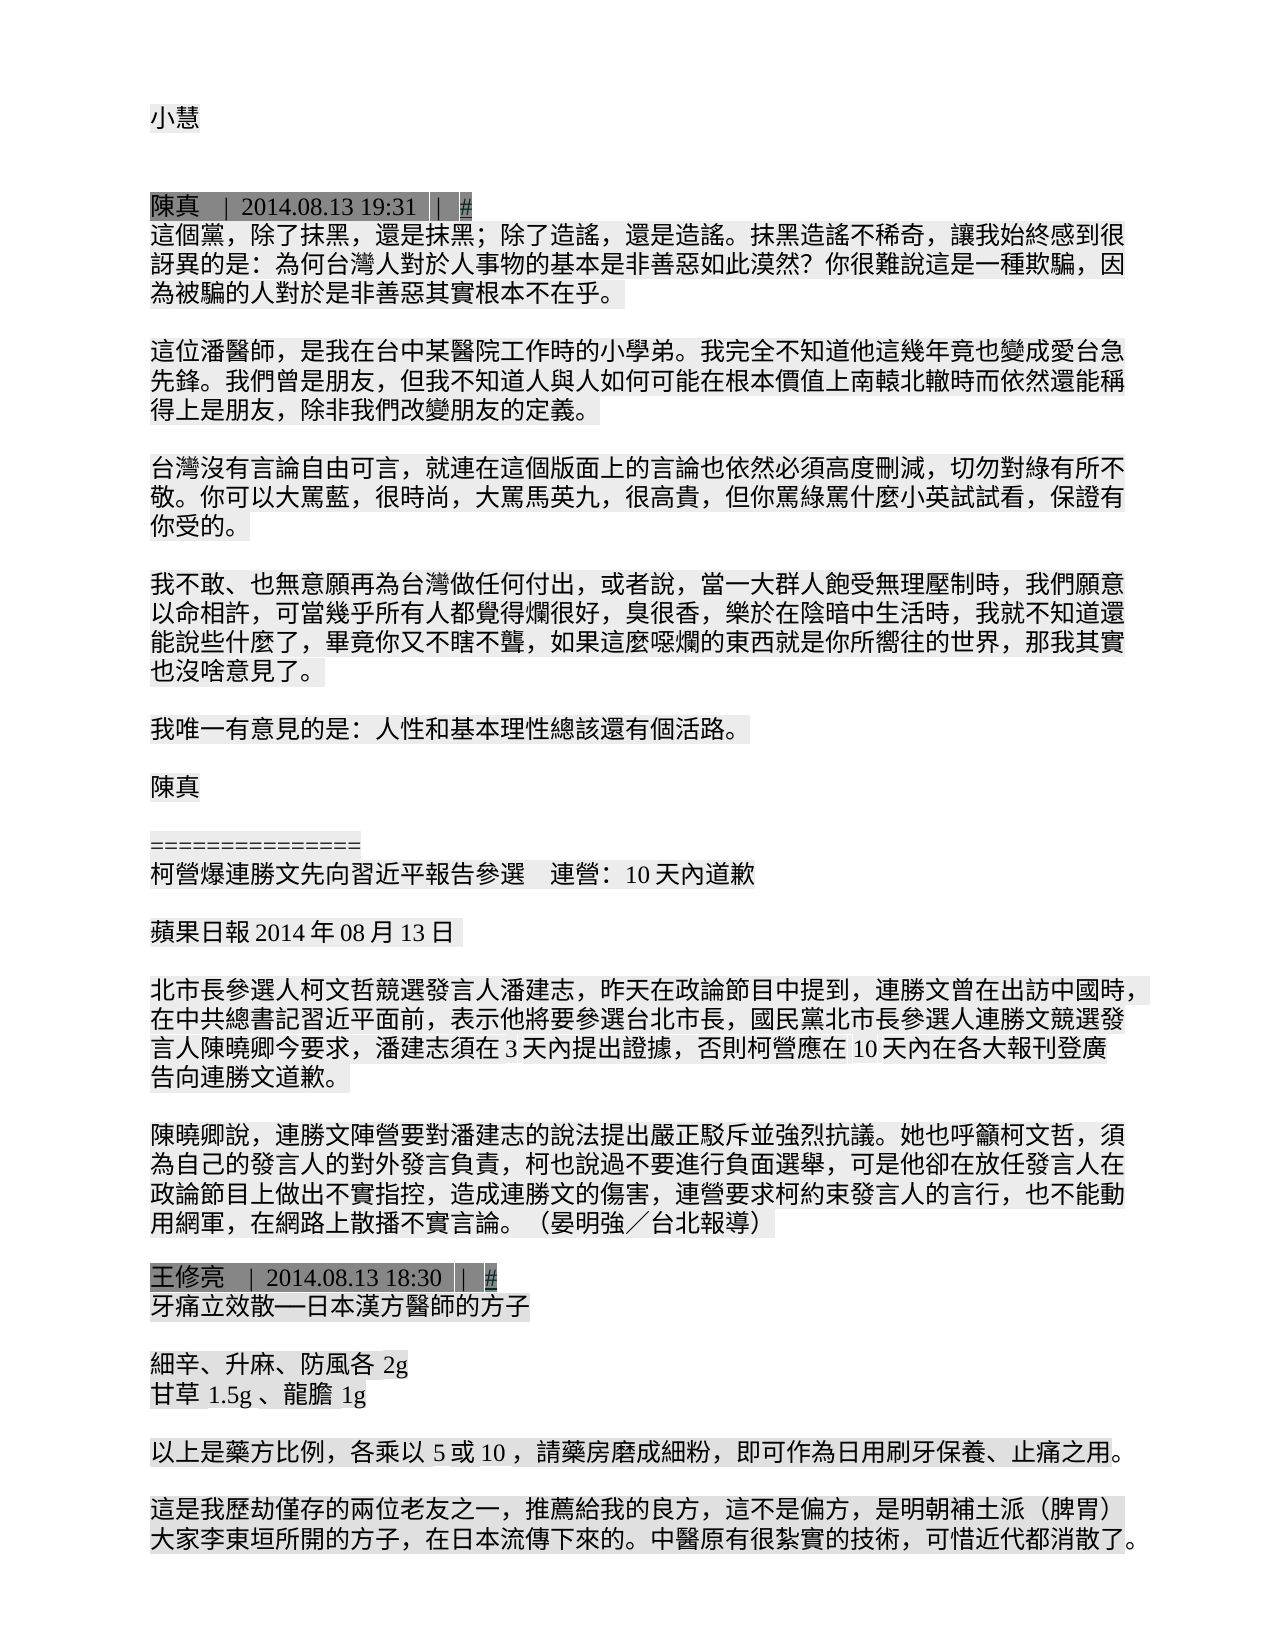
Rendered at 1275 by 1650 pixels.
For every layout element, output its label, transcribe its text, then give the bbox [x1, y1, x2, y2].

text 陳真 | 2014.08.13 19:31 | # [150, 192, 1125, 221]
text 牙痛立效散──日本漢方醫師的方子 細辛、升麻、防風各 2g 甘草 1.5g 、龍膽 1g 以上是藥方比例，各乘以 5或10 ，請藥房磨成細粉，即可作為日用刷牙保養、止痛之用。 這是我歷劫僅存的兩位老友之一，推薦給我的良方，這不是偏方，是明朝補土派（脾胃）大家李東垣所開的方子，在日本流傳下來的。中醫原有很紮實的技術，可惜近代都消散了。 我們家早晚當牙膏用，也可以保養牙齦，因為熬夜或精神繃緊、氣血不順這方面引致的牙疼，就抹在牙床上，很快消腫消痛。蛀牙我不敢確定，我唯一的蛀牙很早就拔掉了。 張正可以試試看。 [150, 1292, 1125, 1554]
text 2014.08.13. 接力靜默站樁第八天。 最近台灣上空熱對流很旺盛，除了南部豪大雨，台北今天也從中午就開始下起大雨。老時間到，直接在世貿辦公大樓門口，保全的注意下換成雨衣，把兩張標語牌塞在雨衣內，想說透明的應該還能看到，又可以避免淋濕。 良哲準時到場，雨衣加撐傘，一樣兩張標語「停止屠殺 解除封鎖」「FREE GAZA」。站沒幾分鐘，曉音也來了，拿了「LET GAZA LIVE」，看她沒打傘就淋著雨，於是把預備著的傘讓她撐。她問我要不要休息，我想多站一會，就繼續站了。 一開始雨比較大，警車經過時，警察直接在車窗內拿起手機拍照，拍完就走。以為今天一如往常，不想後頭又來了一位警察拍照，再後頭上周三那位自報單位的保六也來拍照，再再後頭，一位全身黑衣褲裝的短髮女士，左邊拍完換右邊拍，這哪位呀？更高階的警官嗎？ 整個人塞在雨衣裡，其實悶得很，連同隔著雨衣拍的照片也是模糊得悶。悶到五點多，雨幾乎沒了，良哲把傘收起，曉音把傘收下，我也乾脆把雨衣脫了，果然清爽些，不再像前面一直想打盹。 陳真昨晚不剛分享了一篇「台灣第一大黨」，今天五點將半，一位先生從計程車上下來，要走進世貿辦公大樓，走過去沒幾步就見他往回走，看著良哲的標語牌，粗聲粗氣的說：這跟那有什麼關係？無聊！神經病！ 他來來回回就只會說那幾句，跑來我旁邊也是，我就看著他，一聲也沒吭。估計他覺得無趣，轉頭就進大樓去了。站完時聽良哲說，他有聞到那位先生身上有酒氣。 但老實說，我當時心裡是轉了很多話，不跟他說就跟自己說，轉著轉著精神比前面好得多。 小慧 [150, 75, 1125, 133]
text 這個黨，除了抹黑，還是抹黑；除了造謠，還是造謠。抹黑造謠不稀奇，讓我始終感到很訝異的是：為何台灣人對於人事物的基本是非善惡如此漠然？你很難說這是一種欺騙，因為被騙的人對於是非善惡其實根本不在乎。 這位潘醫師，是我在台中某醫院工作時的小學弟。我完全不知道他這幾年竟也變成愛台急先鋒。我們曾是朋友，但我不知道人與人如何可能在根本價值上南轅北轍時而依然還能稱得上是朋友，除非我們改變朋友的定義。 台灣沒有言論自由可言，就連在這個版面上的言論也依然必須高度刪減，切勿對綠有所不敬。你可以大罵藍，很時尚，大罵馬英九，很高貴，但你罵綠罵什麼小英試試看，保證有你受的。 我不敢、也無意願再為台灣做任何付出，或者說，當一大群人飽受無理壓制時，我們願意以命相許，可當幾乎所有人都覺得爛很好，臭很香，樂於在陰暗中生活時，我就不知道還能說些什麼了，畢竟你又不瞎不聾，如果這麼噁爛的東西就是你所嚮往的世界，那我其實也沒啥意見了。 我唯一有意見的是：人性和基本理性總該還有個活路。 陳真 =============== 柯營爆連勝文先向習近平報告參選 連營：10天內道歉 蘋果日報2014年08月13日 北市長參選人柯文哲競選發言人潘建志，昨天在政論節目中提到，連勝文曾在出訪中國時，在中共總書記習近平面前，表示他將要參選台北市長，國民黨北市長參選人連勝文競選發言人陳曉卿今要求，潘建志須在3天內提出證據，否則柯營應在10天內在各大報刊登廣告向連勝文道歉。 陳曉卿說，連勝文陣營要對潘建志的說法提出嚴正駁斥並強烈抗議。她也呼籲柯文哲，須為自己的發言人的對外發言負責，柯也說過不要進行負面選舉，可是他卻在放任發言人在政論節目上做出不實指控，造成連勝文的傷害，連營要求柯約束發言人的言行，也不能動用網軍，在網路上散播不實言論。（晏明強／台北報導） [150, 221, 1125, 1238]
text 王修亮 | 2014.08.13 18:30 | # [150, 1263, 1125, 1292]
